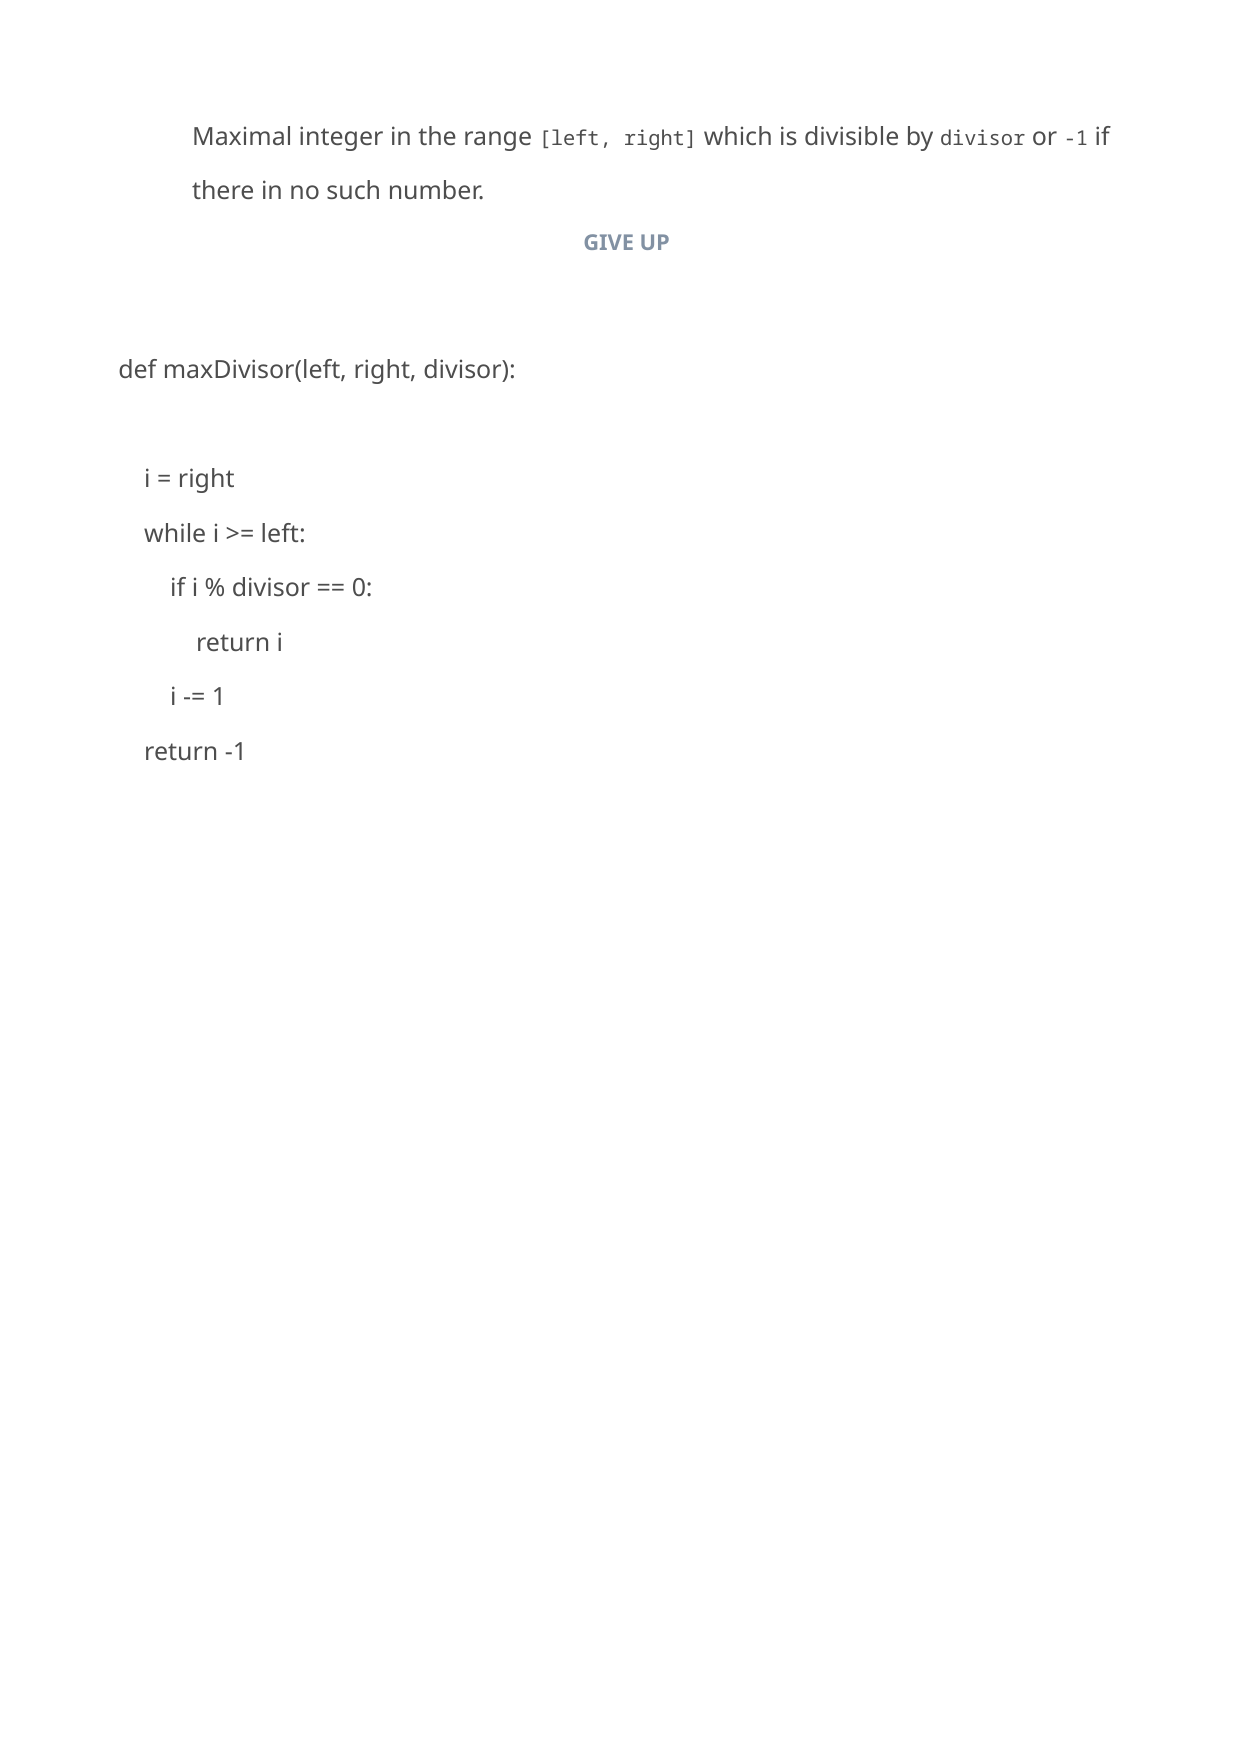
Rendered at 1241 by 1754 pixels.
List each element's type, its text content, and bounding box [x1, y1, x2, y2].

text GIVE UP [131, 227, 1122, 257]
text if i % divisor == 0: [118, 570, 1122, 604]
text while i >= left: [118, 515, 1122, 549]
text def maxDivisor(left, right, divisor): [118, 352, 1122, 386]
text i -= 1 [118, 679, 1122, 713]
text i = right [118, 461, 1122, 495]
text return -1 [118, 733, 1122, 767]
list Maximal integer in the range [left, right] which is divisible by divisor or -1 if there in no such number. [162, 118, 1122, 207]
text return i [118, 624, 1122, 658]
